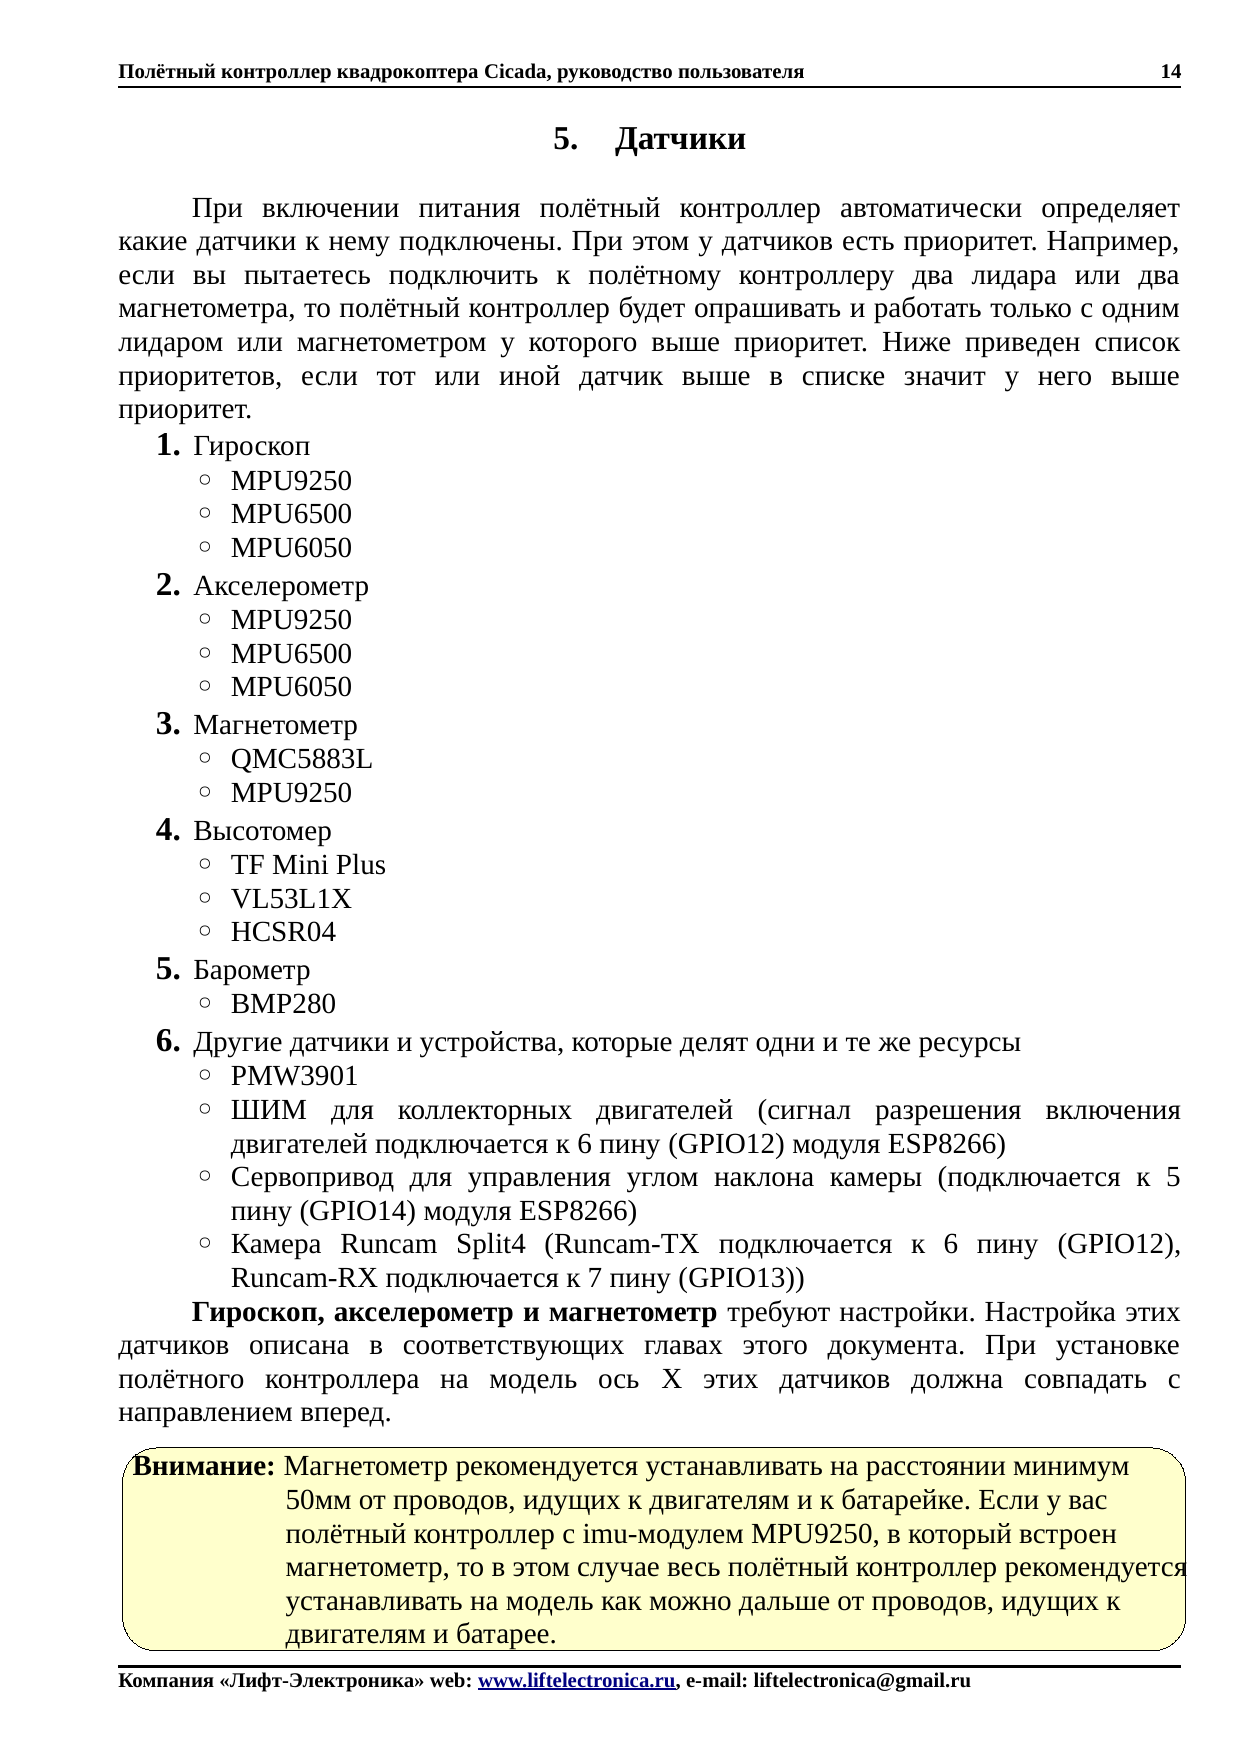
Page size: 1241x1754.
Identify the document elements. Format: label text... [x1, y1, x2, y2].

list Высотомер [156, 809, 1181, 847]
list MPU9250 [193, 775, 1181, 809]
list MPU6050 [193, 669, 1181, 703]
list Гироскоп [156, 425, 1181, 463]
list Барометр [156, 948, 1181, 986]
list MPU6500 [193, 497, 1181, 530]
list VL53L1X [193, 881, 1181, 914]
text Гироскоп, акселерометр и магнетометр требуют настройки. Настройка этих датчиков описана в соответствующих главах этого документа. При установке полётного контроллера на модель ось X этих датчиков должна совпадать с направлением вперед. [118, 1294, 1181, 1428]
list MPU9250 [193, 602, 1181, 636]
list Магнетометр [156, 703, 1181, 742]
list HCSR04 [193, 914, 1181, 948]
list QMC5883L [193, 742, 1181, 775]
list PMW3901 [193, 1058, 1181, 1092]
list Сервопривод для управления углом наклона камеры (подключается к 5 пину (GPIO14) модуля ESP8266) [193, 1159, 1181, 1226]
subtitle Датчики [118, 118, 1181, 156]
text При включении питания полётный контроллер автоматически определяет какие датчики к нему подключены. При этом у датчиков есть приоритет. Например, если вы пытаетесь подключить к полётному контроллеру два лидара или два магнетометра, то полётный контроллер будет опрашивать и работать только с одним лидаром или магнетометром у которого выше приоритет. Ниже приведен список приоритетов, если тот или иной датчик выше в списке значит у него выше приоритет. [118, 190, 1181, 425]
list MPU6050 [193, 530, 1181, 564]
list ШИМ для коллекторных двигателей (сигнал разрешения включения двигателей подключается к 6 пину (GPIO12) модуля ESP8266) [193, 1092, 1181, 1159]
list TF Mini Plus [193, 847, 1181, 881]
list MPU6500 [193, 636, 1181, 669]
list MPU9250 [193, 463, 1181, 497]
list Акселерометр [156, 564, 1181, 602]
list BMP280 [193, 986, 1181, 1020]
list Другие датчики и устройства, которые делят одни и те же ресурсы [156, 1020, 1181, 1058]
list Камера Runcam Split4 (Runcam-TX подключается к 6 пину (GPIO12), Runcam-RX подключается к 7 пину (GPIO13)) [193, 1226, 1181, 1294]
